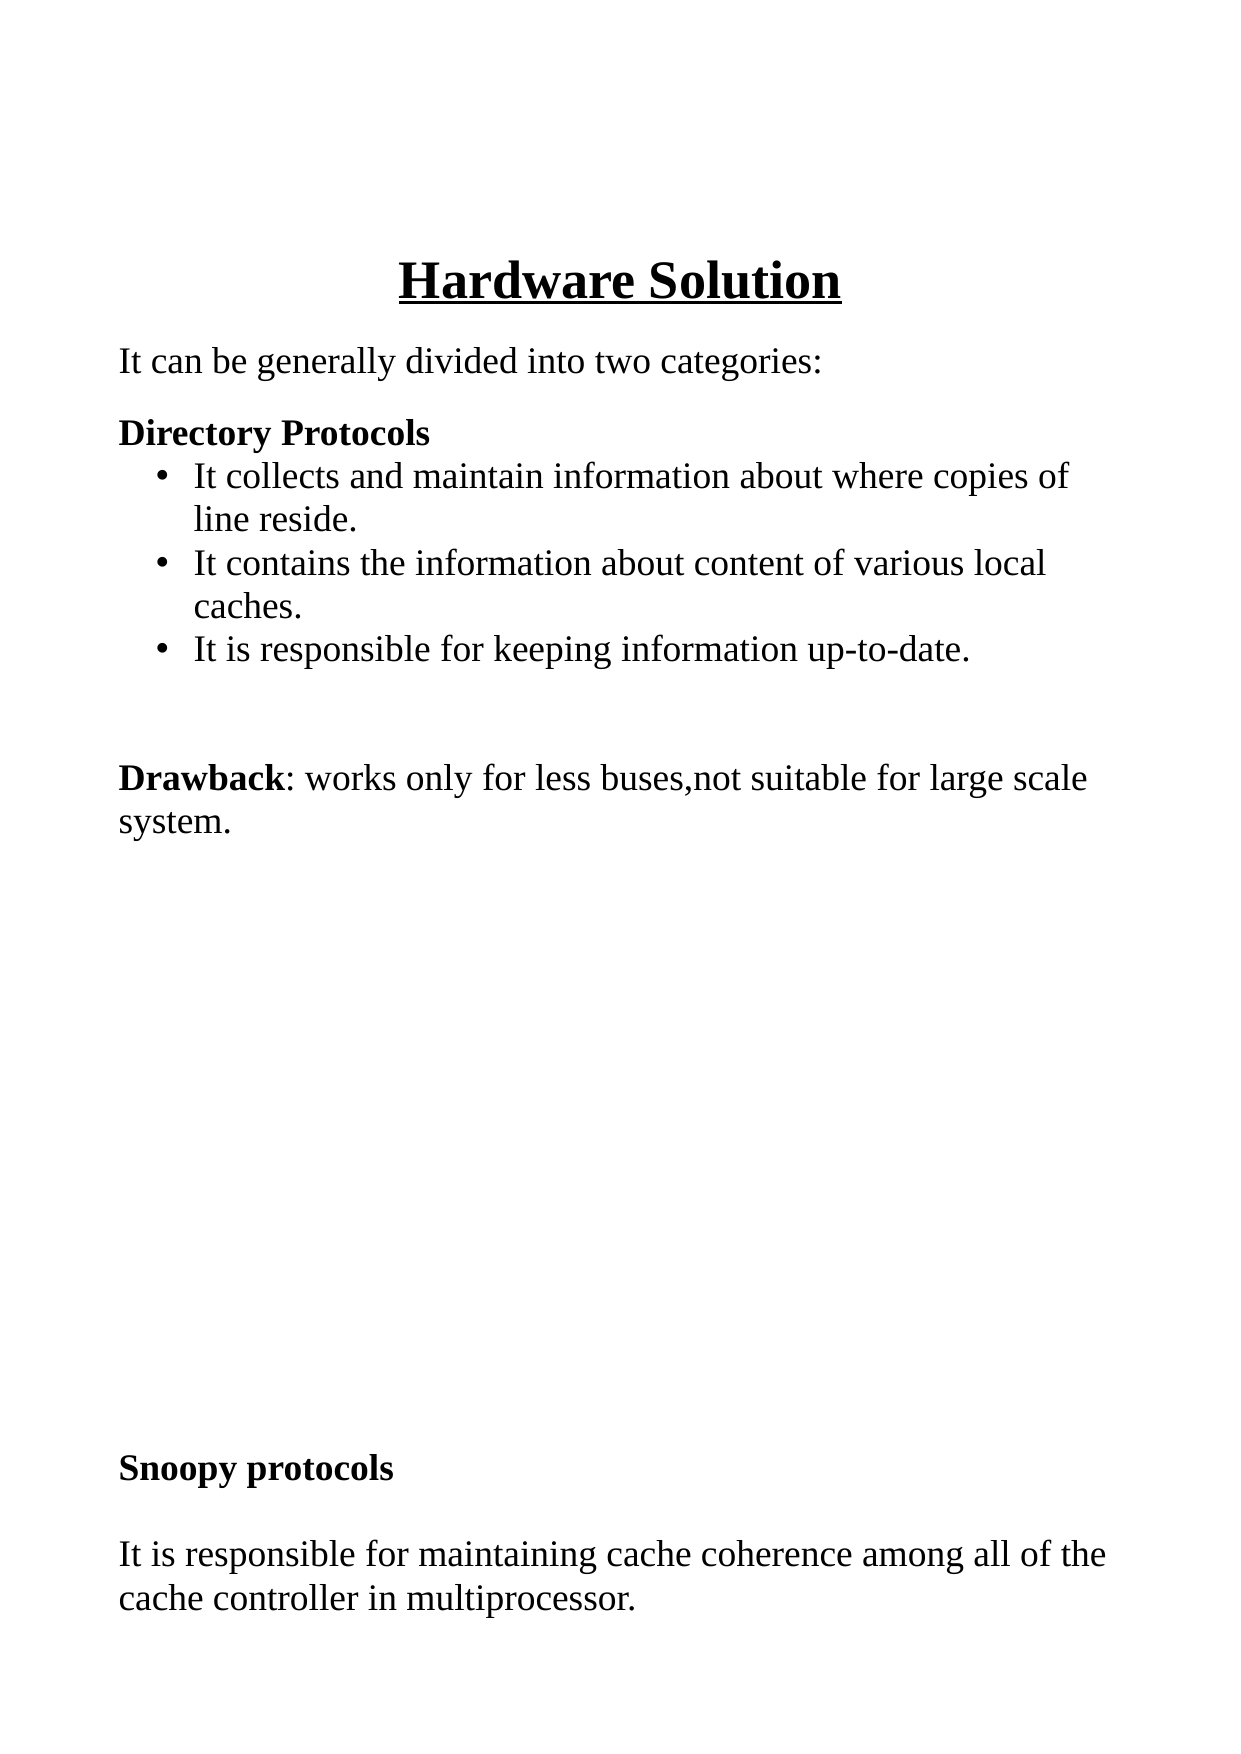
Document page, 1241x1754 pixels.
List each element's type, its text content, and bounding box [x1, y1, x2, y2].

list It is responsible for keeping information up-to-date. [156, 626, 1122, 669]
text Snoopy protocols [118, 1446, 1122, 1489]
text Directory Protocols [118, 411, 1122, 454]
text Drawback: works only for less buses,not suitable for large scale system. [118, 756, 1122, 842]
list It contains the information about content of various local caches. [156, 540, 1122, 626]
text It can be generally divided into two categories: [118, 339, 1122, 382]
text It is responsible for maintaining cache coherence among all of the cache controller in multiprocessor. [118, 1532, 1122, 1618]
text Hardware Solution [118, 248, 1122, 310]
list It collects and maintain information about where copies of line reside. [156, 454, 1122, 540]
